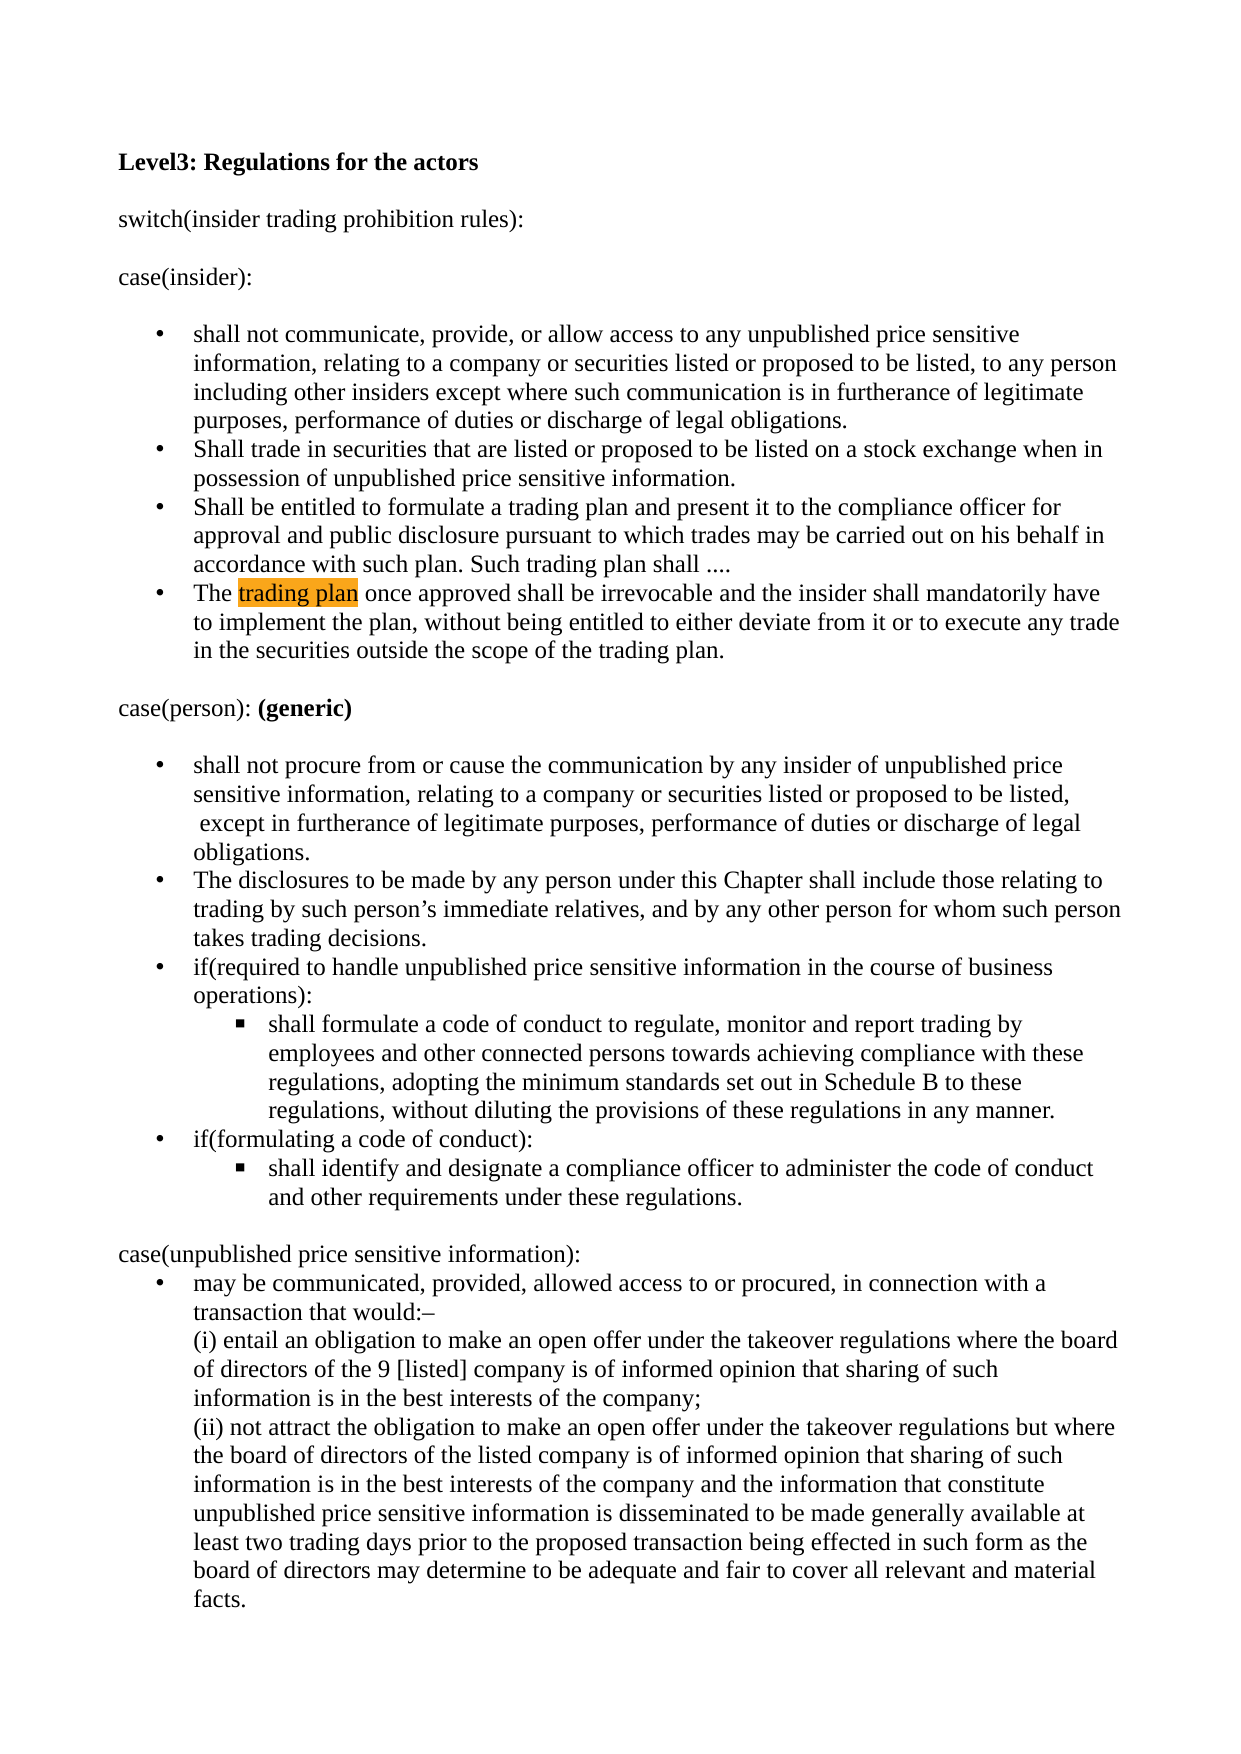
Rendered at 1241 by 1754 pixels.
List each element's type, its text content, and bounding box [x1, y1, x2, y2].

list shall identify and designate a compliance officer to administer the code of conduct and other requirements under these regulations. [231, 1153, 1122, 1211]
list The disclosures to be made by any person under this Chapter shall include those relating to trading by such person’s immediate relatives, and by any other person for whom such person takes trading decisions. [156, 866, 1122, 952]
text case(insider): [118, 262, 1122, 291]
list may be communicated, provided, allowed access to or procured, in connection with a transaction that would:– [156, 1268, 1122, 1326]
list except in furtherance of legitimate purposes, performance of duties or discharge of legal obligations. [156, 808, 1122, 866]
list shall formulate a code of conduct to regulate, monitor and report trading by employees and other connected persons towards achieving compliance with these regulations, adopting the minimum standards set out in Schedule B to these regulations, without diluting the provisions of these regulations in any manner. [231, 1009, 1122, 1124]
list shall not procure from or cause the communication by any insider of unpublished price sensitive information, relating to a company or securities listed or proposed to be listed, [156, 751, 1122, 808]
list (ii) not attract the obligation to make an open offer under the takeover regulations but where the board of directors of the listed company is of informed opinion that sharing of such information is in the best interests of the company and the information that constitute unpublished price sensitive information is disseminated to be made generally available at least two trading days prior to the proposed transaction being effected in such form as the board of directors may determine to be adequate and fair to cover all relevant and material facts. [156, 1412, 1122, 1613]
list if(formulating a code of conduct): [156, 1124, 1122, 1153]
list (i) entail an obligation to make an open offer under the takeover regulations where the board of directors of the 9 [listed] company is of informed opinion that sharing of such information is in the best interests of the company; [156, 1326, 1122, 1412]
text switch(insider trading prohibition rules): [118, 204, 1122, 233]
list Shall trade in securities that are listed or proposed to be listed on a stock exchange when in possession of unpublished price sensitive information. [156, 434, 1122, 492]
text Level3: Regulations for the actors [118, 147, 1122, 176]
list if(required to handle unpublished price sensitive information in the course of business operations): [156, 952, 1122, 1009]
text case(person): (generic) [118, 693, 1122, 722]
text case(unpublished price sensitive information): [118, 1239, 1122, 1268]
list shall not communicate, provide, or allow access to any unpublished price sensitive information, relating to a company or securities listed or proposed to be listed, to any person including other insiders except where such communication is in furtherance of legitimate purposes, performance of duties or discharge of legal obligations. [156, 319, 1122, 434]
list Shall be entitled to formulate a trading plan and present it to the compliance officer for approval and public disclosure pursuant to which trades may be carried out on his behalf in accordance with such plan. Such trading plan shall .... [156, 492, 1122, 578]
list The trading plan once approved shall be irrevocable and the insider shall mandatorily have to implement the plan, without being entitled to either deviate from it or to execute any trade in the securities outside the scope of the trading plan. [156, 578, 1122, 664]
